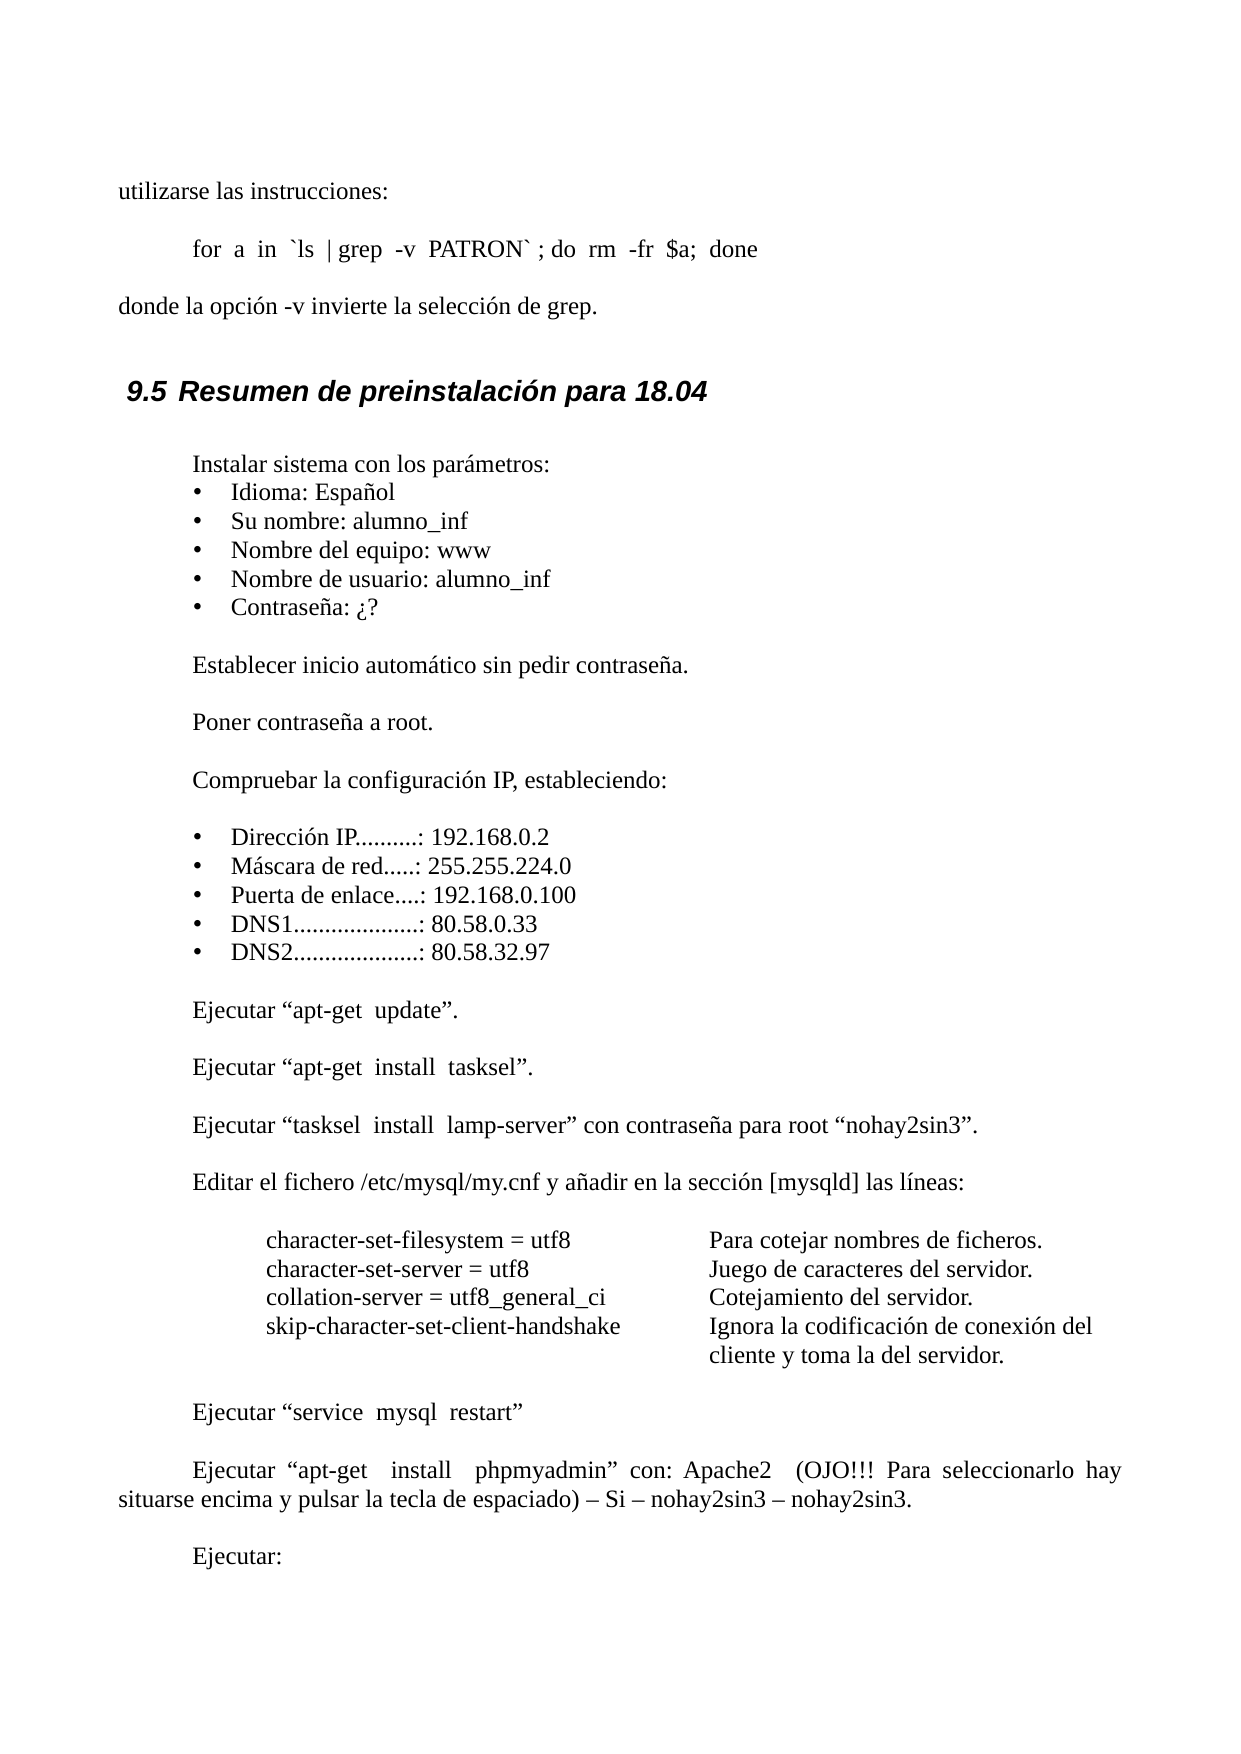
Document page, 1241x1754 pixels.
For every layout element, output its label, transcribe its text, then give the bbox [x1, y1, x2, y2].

text skip-character-set-client-handshake Ignora la codificación de conexión del [118, 1311, 1122, 1340]
list Idioma: Español [193, 477, 1122, 506]
list Dirección IP..........: 192.168.0.2 [193, 822, 1122, 851]
list Contraseña: ¿? [193, 592, 1122, 621]
text Establecer inicio automático sin pedir contraseña. [118, 650, 1122, 679]
text Ejecutar “apt-get install phpmyadmin” con: Apache2 (OJO!!! Para seleccionarlo hay situarse encima y pulsar la tecla de espaciado) – Si – nohay2sin3 – nohay2sin3. [118, 1455, 1122, 1512]
text Ejecutar: [118, 1541, 1122, 1570]
list Máscara de red.....: 255.255.224.0 [193, 851, 1122, 880]
text Compruebar la configuración IP, estableciendo: [118, 765, 1122, 794]
text Ejecutar “service mysql restart” [118, 1397, 1122, 1426]
list Puerta de enlace....: 192.168.0.100 [193, 880, 1122, 909]
list DNS1....................: 80.58.0.33 [193, 909, 1122, 937]
text Ejecutar “apt-get update”. [118, 995, 1122, 1024]
text utilizarse las instrucciones: [118, 176, 1122, 205]
list DNS2....................: 80.58.32.97 [193, 937, 1122, 966]
text collation-server = utf8_general_ci Cotejamiento del servidor. [118, 1282, 1122, 1311]
text Editar el fichero /etc/mysql/my.cnf y añadir en la sección [mysqld] las líneas: [118, 1167, 1122, 1196]
text Poner contraseña a root. [118, 707, 1122, 736]
text Ejecutar “apt-get install tasksel”. [118, 1052, 1122, 1081]
text character-set-filesystem = utf8 Para cotejar nombres de ficheros. [118, 1225, 1122, 1254]
list Nombre del equipo: www [193, 535, 1122, 564]
list Nombre de usuario: alumno_inf [193, 564, 1122, 592]
text Instalar sistema con los parámetros: [118, 449, 1122, 477]
text cliente y toma la del servidor. [118, 1340, 1122, 1369]
list Su nombre: alumno_inf [193, 506, 1122, 535]
text character-set-server = utf8 Juego de caracteres del servidor. [118, 1254, 1122, 1282]
subtitle Resumen de preinstalación para 18.04 [118, 374, 1122, 407]
text Ejecutar “tasksel install lamp-server” con contraseña para root “nohay2sin3”. [118, 1110, 1122, 1139]
text for a in `ls | grep -v PATRON` ; do rm -fr $a; done [118, 234, 1122, 263]
text donde la opción -v invierte la selección de grep. [118, 291, 1122, 320]
